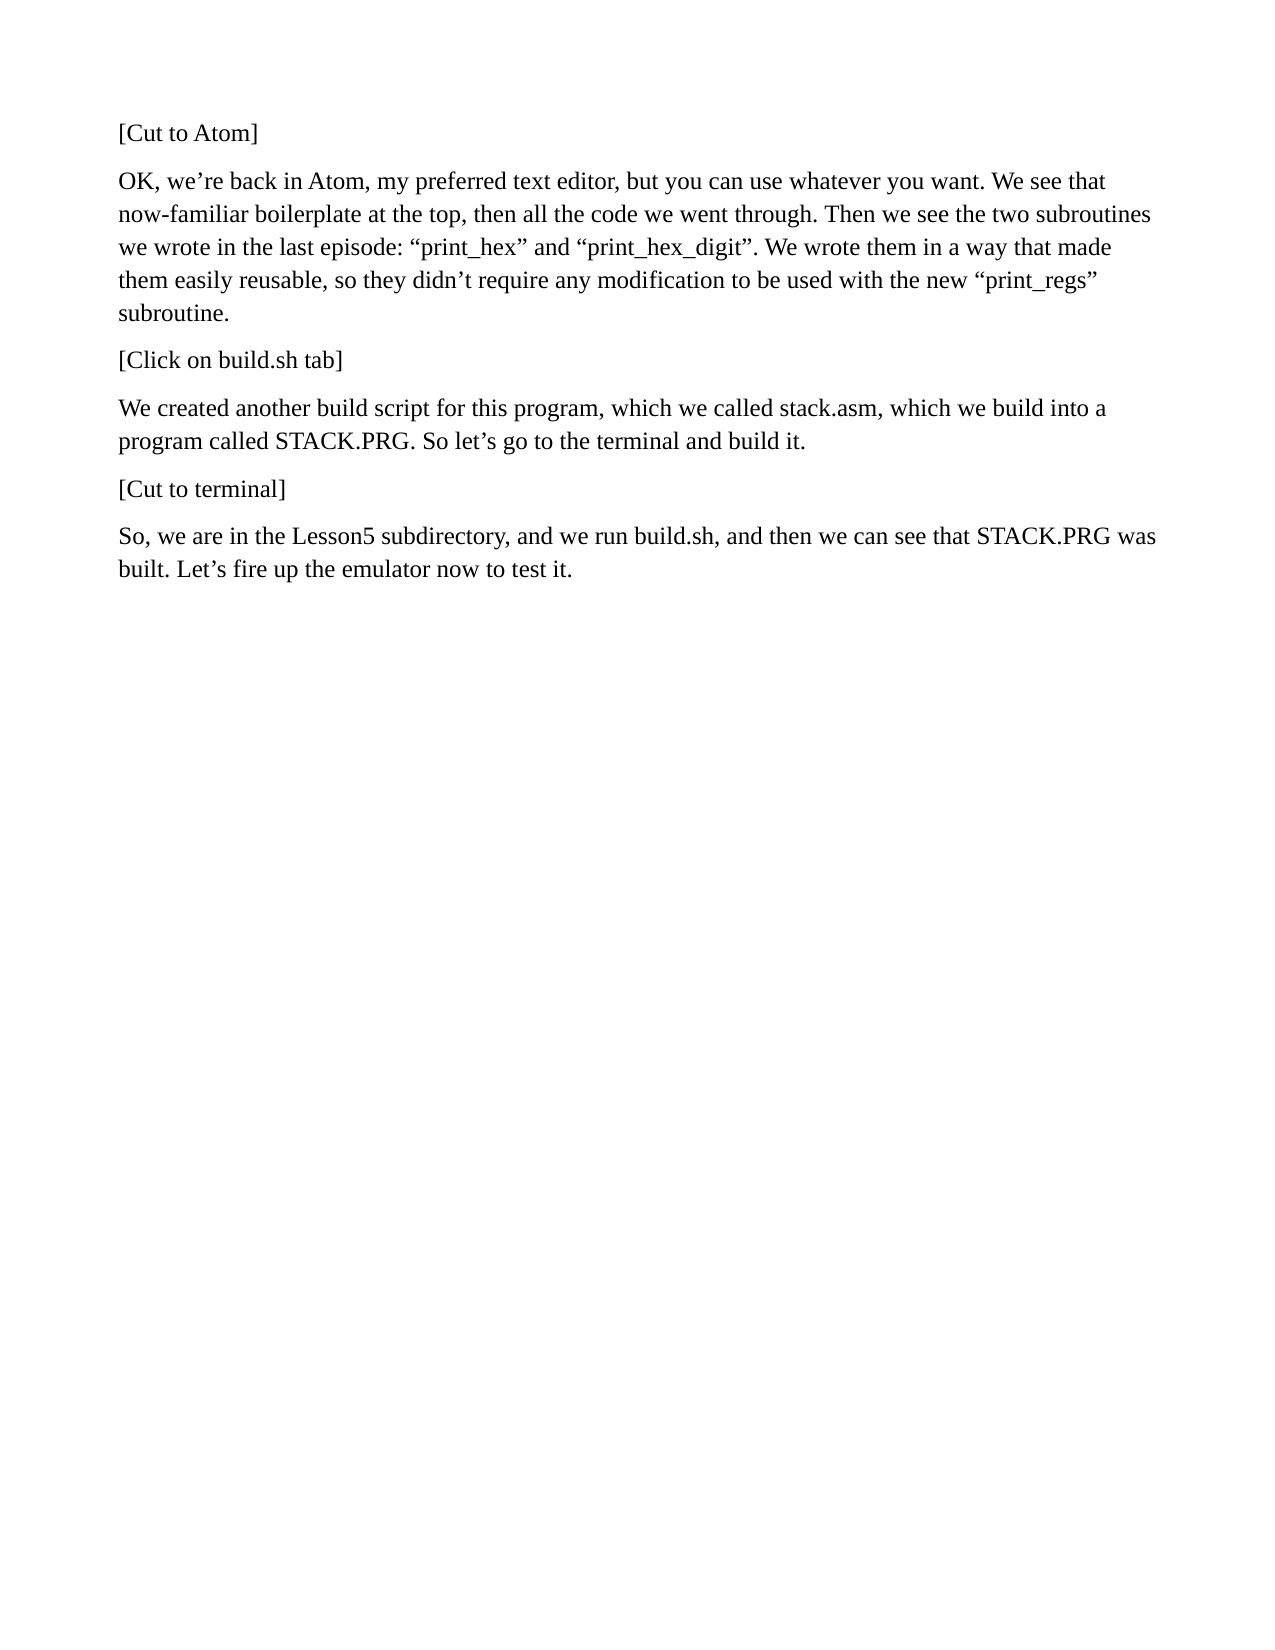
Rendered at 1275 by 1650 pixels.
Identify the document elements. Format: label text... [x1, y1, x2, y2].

text We created another build script for this program, which we called stack.asm, which we build into a program called STACK.PRG. So let’s go to the terminal and build it. [118, 393, 1157, 455]
text [Cut to terminal] [118, 474, 1157, 502]
text So, we are in the Lesson5 subdirectory, and we run build.sh, and then we can see that STACK.PRG was built. Let’s fire up the emulator now to test it. [118, 521, 1157, 583]
text [Cut to Atom] [118, 118, 1157, 147]
text [Click on build.sh tab] [118, 345, 1157, 374]
text OK, we’re back in Atom, my preferred text editor, but you can use whatever you want. We see that now-familiar boilerplate at the top, then all the code we went through. Then we see the two subroutines we wrote in the last episode: “print_hex” and “print_hex_digit”. We wrote them in a way that made them easily reusable, so they didn’t require any modification to be used with the new “print_regs” subroutine. [118, 166, 1157, 327]
